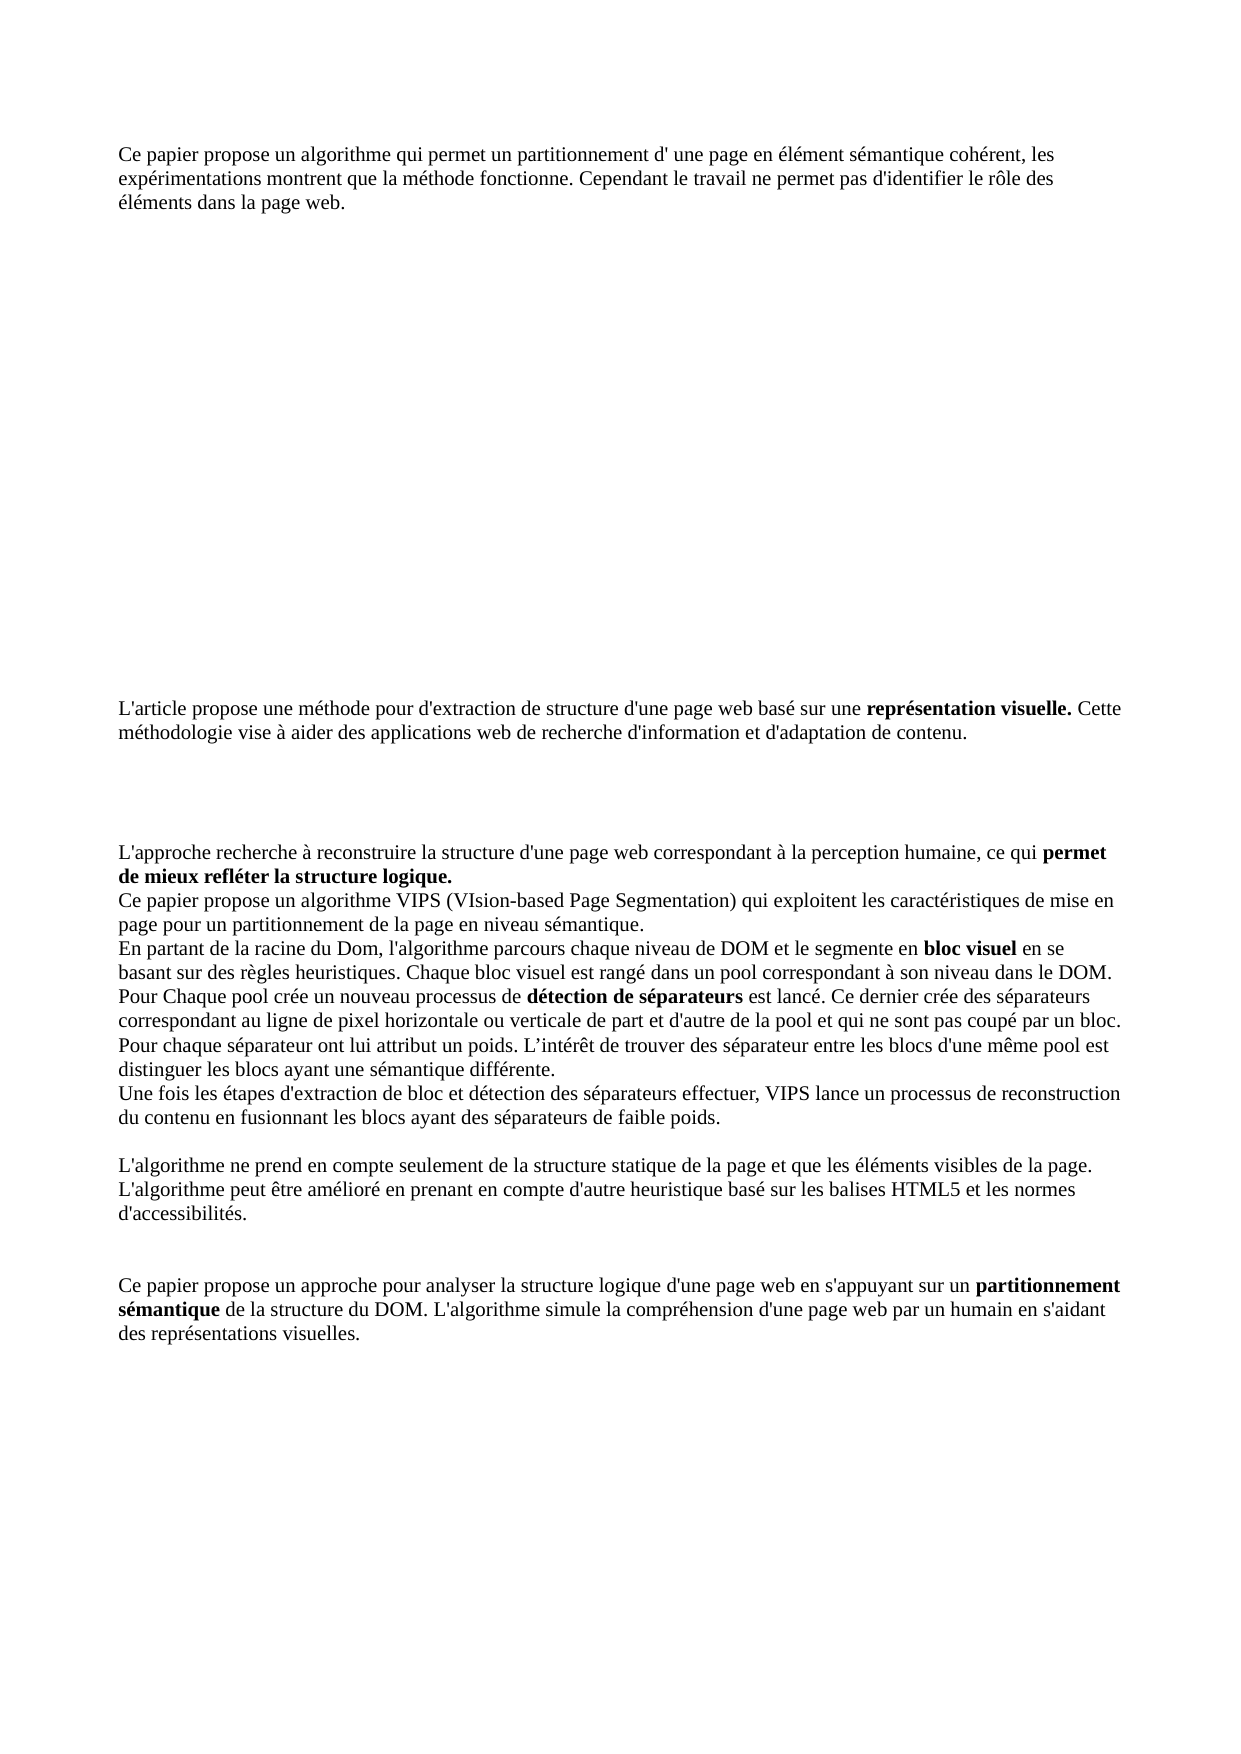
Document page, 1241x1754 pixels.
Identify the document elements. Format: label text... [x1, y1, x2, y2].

text L'algorithme ne prend en compte seulement de la structure statique de la page et que les éléments visibles de la page. [118, 1153, 1122, 1177]
text Une fois les étapes d'extraction de bloc et détection des séparateurs effectuer, VIPS lance un processus de reconstruction du contenu en fusionnant les blocs ayant des séparateurs de faible poids. [118, 1081, 1122, 1129]
text Ce papier propose un algorithme qui permet un partitionnement d' une page en élément sémantique cohérent, les expérimentations montrent que la méthode fonctionne. Cependant le travail ne permet pas d'identifier le rôle des éléments dans la page web. [118, 142, 1122, 214]
text Ce papier propose un algorithme VIPS (VIsion-based Page Segmentation) qui exploitent les caractéristiques de mise en page pour un partitionnement de la page en niveau sémantique. [118, 888, 1122, 936]
text En partant de la racine du Dom, l'algorithme parcours chaque niveau de DOM et le segmente en bloc visuel en se basant sur des règles heuristiques. Chaque bloc visuel est rangé dans un pool correspondant à son niveau dans le DOM. [118, 936, 1122, 984]
text L'approche recherche à reconstruire la structure d'une page web correspondant à la perception humaine, ce qui permet de mieux refléter la structure logique. [118, 840, 1122, 888]
text Ce papier propose un approche pour analyser la structure logique d'une page web en s'appuyant sur un partitionnement sémantique de la structure du DOM. L'algorithme simule la compréhension d'une page web par un humain en s'aidant des représentations visuelles. [118, 1273, 1122, 1345]
text L'article propose une méthode pour d'extraction de structure d'une page web basé sur une représentation visuelle. Cette méthodologie vise à aider des applications web de recherche d'information et d'adaptation de contenu. [118, 696, 1122, 744]
text Pour Chaque pool crée un nouveau processus de détection de séparateurs est lancé. Ce dernier crée des séparateurs correspondant au ligne de pixel horizontale ou verticale de part et d'autre de la pool et qui ne sont pas coupé par un bloc. Pour chaque séparateur ont lui attribut un poids. L’intérêt de trouver des séparateur entre les blocs d'une même pool est distinguer les blocs ayant une sémantique différente. [118, 984, 1122, 1081]
text L'algorithme peut être amélioré en prenant en compte d'autre heuristique basé sur les balises HTML5 et les normes d'accessibilités. [118, 1177, 1122, 1225]
